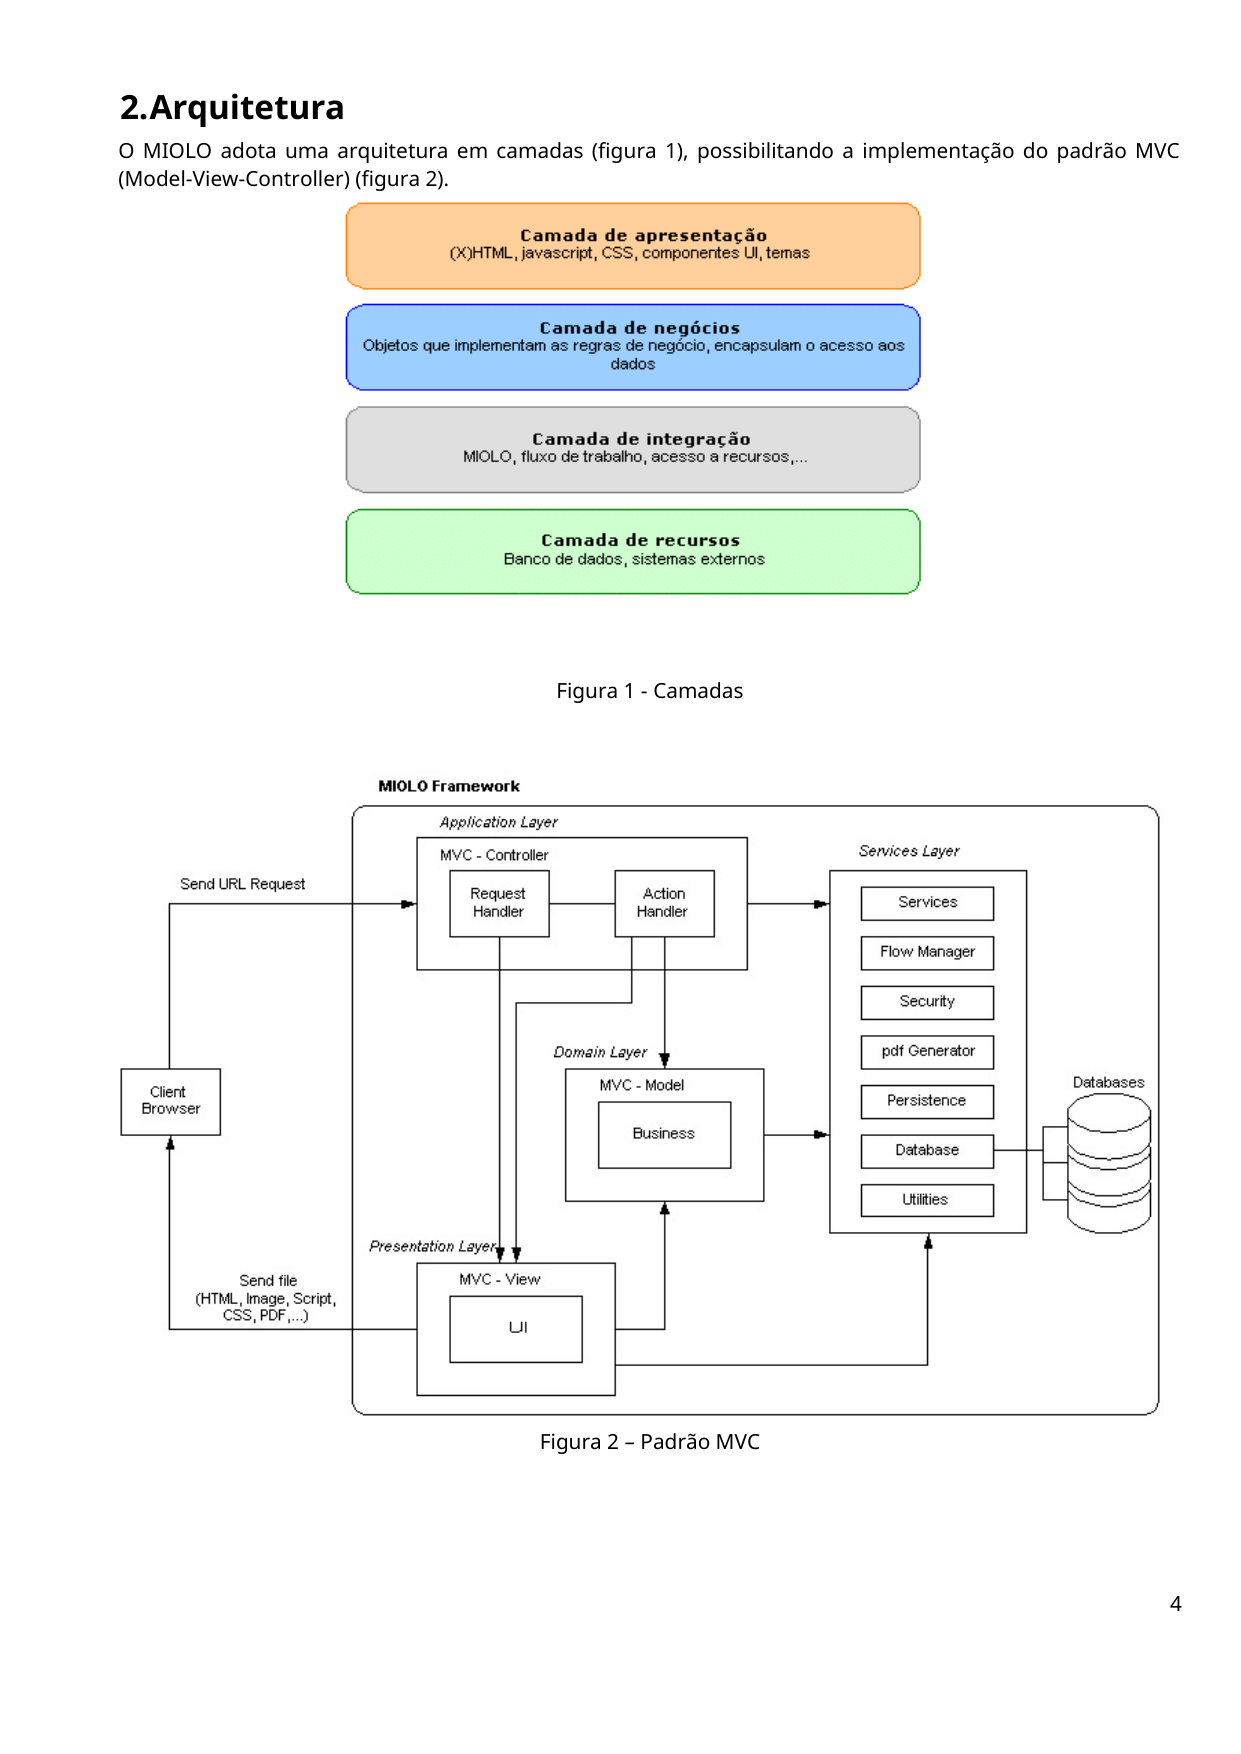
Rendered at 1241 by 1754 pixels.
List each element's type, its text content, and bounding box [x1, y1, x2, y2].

text Figura 1 - Camadas [118, 676, 1181, 704]
text O MIOLO adota uma arquitetura em camadas (figura 1), possibilitando a implementação do padrão MVC (Model-View-Controller) (figura 2). [118, 136, 1181, 193]
subtitle Arquitetura [120, 84, 1181, 129]
picture [118, 771, 1172, 1417]
text Figura 2 – Padrão MVC [118, 1427, 1181, 1455]
